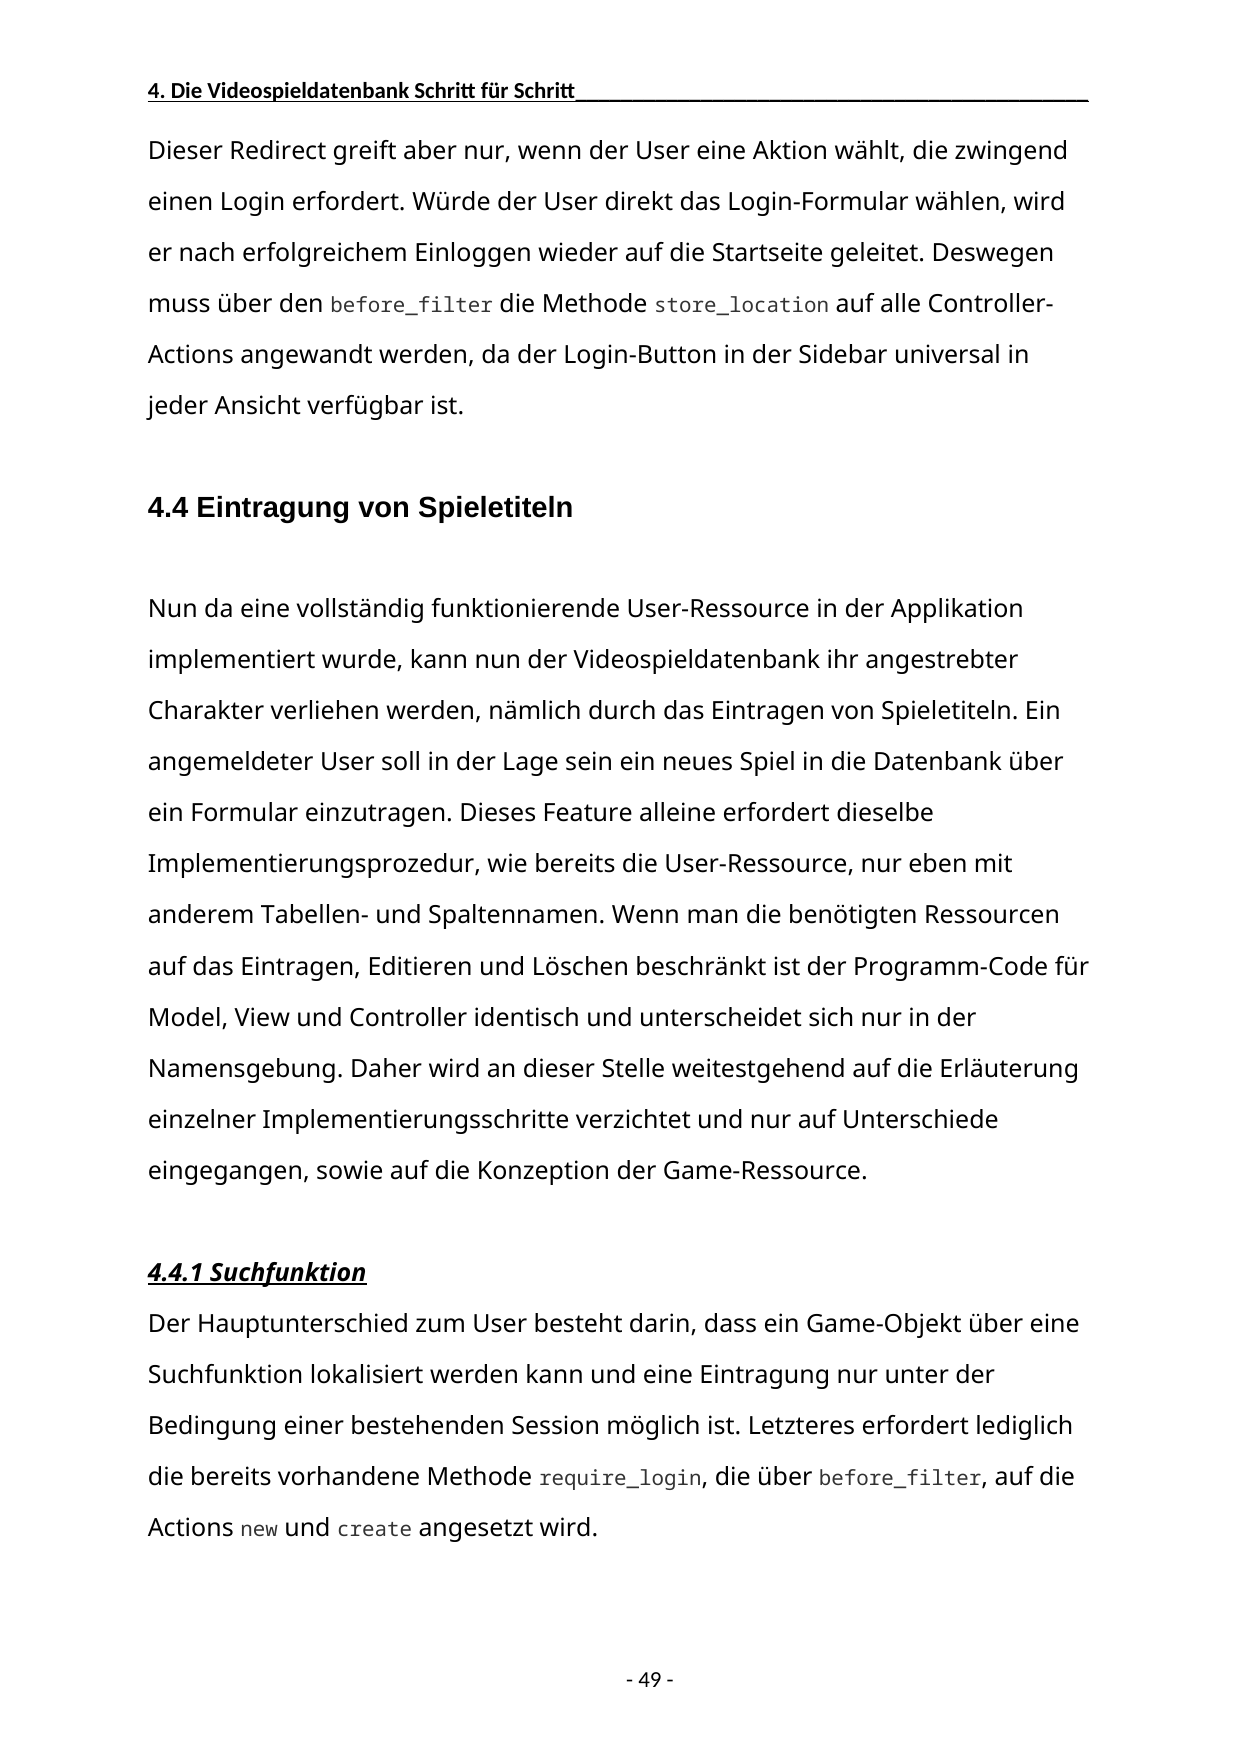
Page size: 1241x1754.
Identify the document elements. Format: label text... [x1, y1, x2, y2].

text Nun da eine vollständig funktionierende User-Ressource in der Applikation implementiert wurde, kann nun der Videospieldatenbank ihr angestrebter Charakter verliehen werden, nämlich durch das Eintragen von Spieletiteln. Ein angemeldeter User soll in der Lage sein ein neues Spiel in die Datenbank über ein Formular einzutragen. Dieses Feature alleine erfordert dieselbe Implementierungsprozedur, wie bereits die User-Ressource, nur eben mit anderem Tabellen- und Spaltennamen. Wenn man die benötigten Ressourcen auf das Eintragen, Editieren und Löschen beschränkt ist der Programm-Code für Model, View und Controller identisch und unterscheidet sich nur in der Namensgebung. Daher wird an dieser Stelle weitestgehend auf die Erläuterung einzelner Implementierungsschritte verzichtet und nur auf Unterschiede eingegangen, sowie auf die Konzeption der Game-Ressource. [148, 591, 1093, 1186]
subtitle 4.4.1 Suchfunktion [148, 1254, 1093, 1288]
subtitle 4.4 Eintragung von Spieletiteln [148, 489, 1093, 523]
text Der Hauptunterschied zum User besteht darin, dass ein Game-Objekt über eine Suchfunktion lokalisiert werden kann und eine Eintragung nur unter der Bedingung einer bestehenden Session möglich ist. Letzteres erfordert lediglich die bereits vorhandene Methode require_login, die über before_filter, auf die Actions new und create angesetzt wird. [148, 1306, 1093, 1544]
text Dieser Redirect greift aber nur, wenn der User eine Aktion wählt, die zwingend einen Login erfordert. Würde der User direkt das Login-Formular wählen, wird er nach erfolgreichem Einloggen wieder auf die Startseite geleitet. Deswegen muss über den before_filter die Methode store_location auf alle Controller-Actions angewandt werden, da der Login-Button in der Sidebar universal in jeder Ansicht verfügbar ist. [148, 133, 1093, 422]
